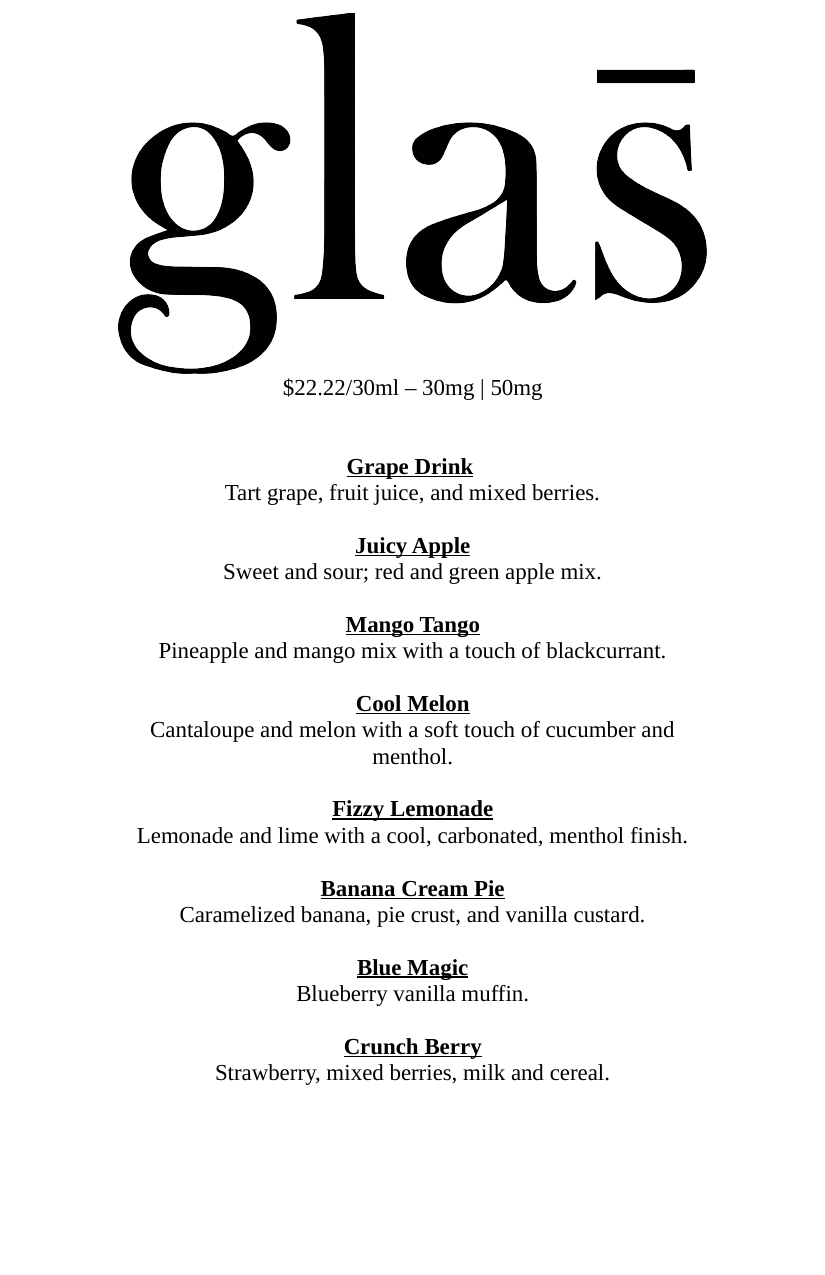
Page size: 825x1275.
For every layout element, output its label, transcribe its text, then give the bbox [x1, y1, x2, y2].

text Blue Magic [118, 954, 707, 980]
text Juicy Apple [118, 532, 707, 558]
picture [118, 13, 707, 374]
text Crunch Berry [118, 1033, 707, 1059]
text Banana Cream Pie [118, 874, 707, 901]
text Pineapple and mango mix with a touch of blackcurrant. [118, 637, 707, 664]
text Tart grape, fruit juice, and mixed berries. [118, 479, 707, 506]
text $22.22/30ml – 30mg | 50mg [118, 374, 707, 400]
text Cool Melon [118, 690, 707, 716]
text Grape Drink [118, 453, 707, 479]
text Fizzy Lemonade [118, 796, 707, 822]
text Caramelized banana, pie crust, and vanilla custard. [118, 901, 707, 927]
text Blueberry vanilla muffin. [118, 980, 707, 1006]
text Cantaloupe and melon with a soft touch of cucumber and menthol. [118, 716, 707, 769]
text Strawberry, mixed berries, milk and cereal. [118, 1059, 707, 1085]
text Mango Tango [118, 611, 707, 637]
text Sweet and sour; red and green apple mix. [118, 558, 707, 585]
text Lemonade and lime with a cool, carbonated, menthol finish. [118, 822, 707, 848]
